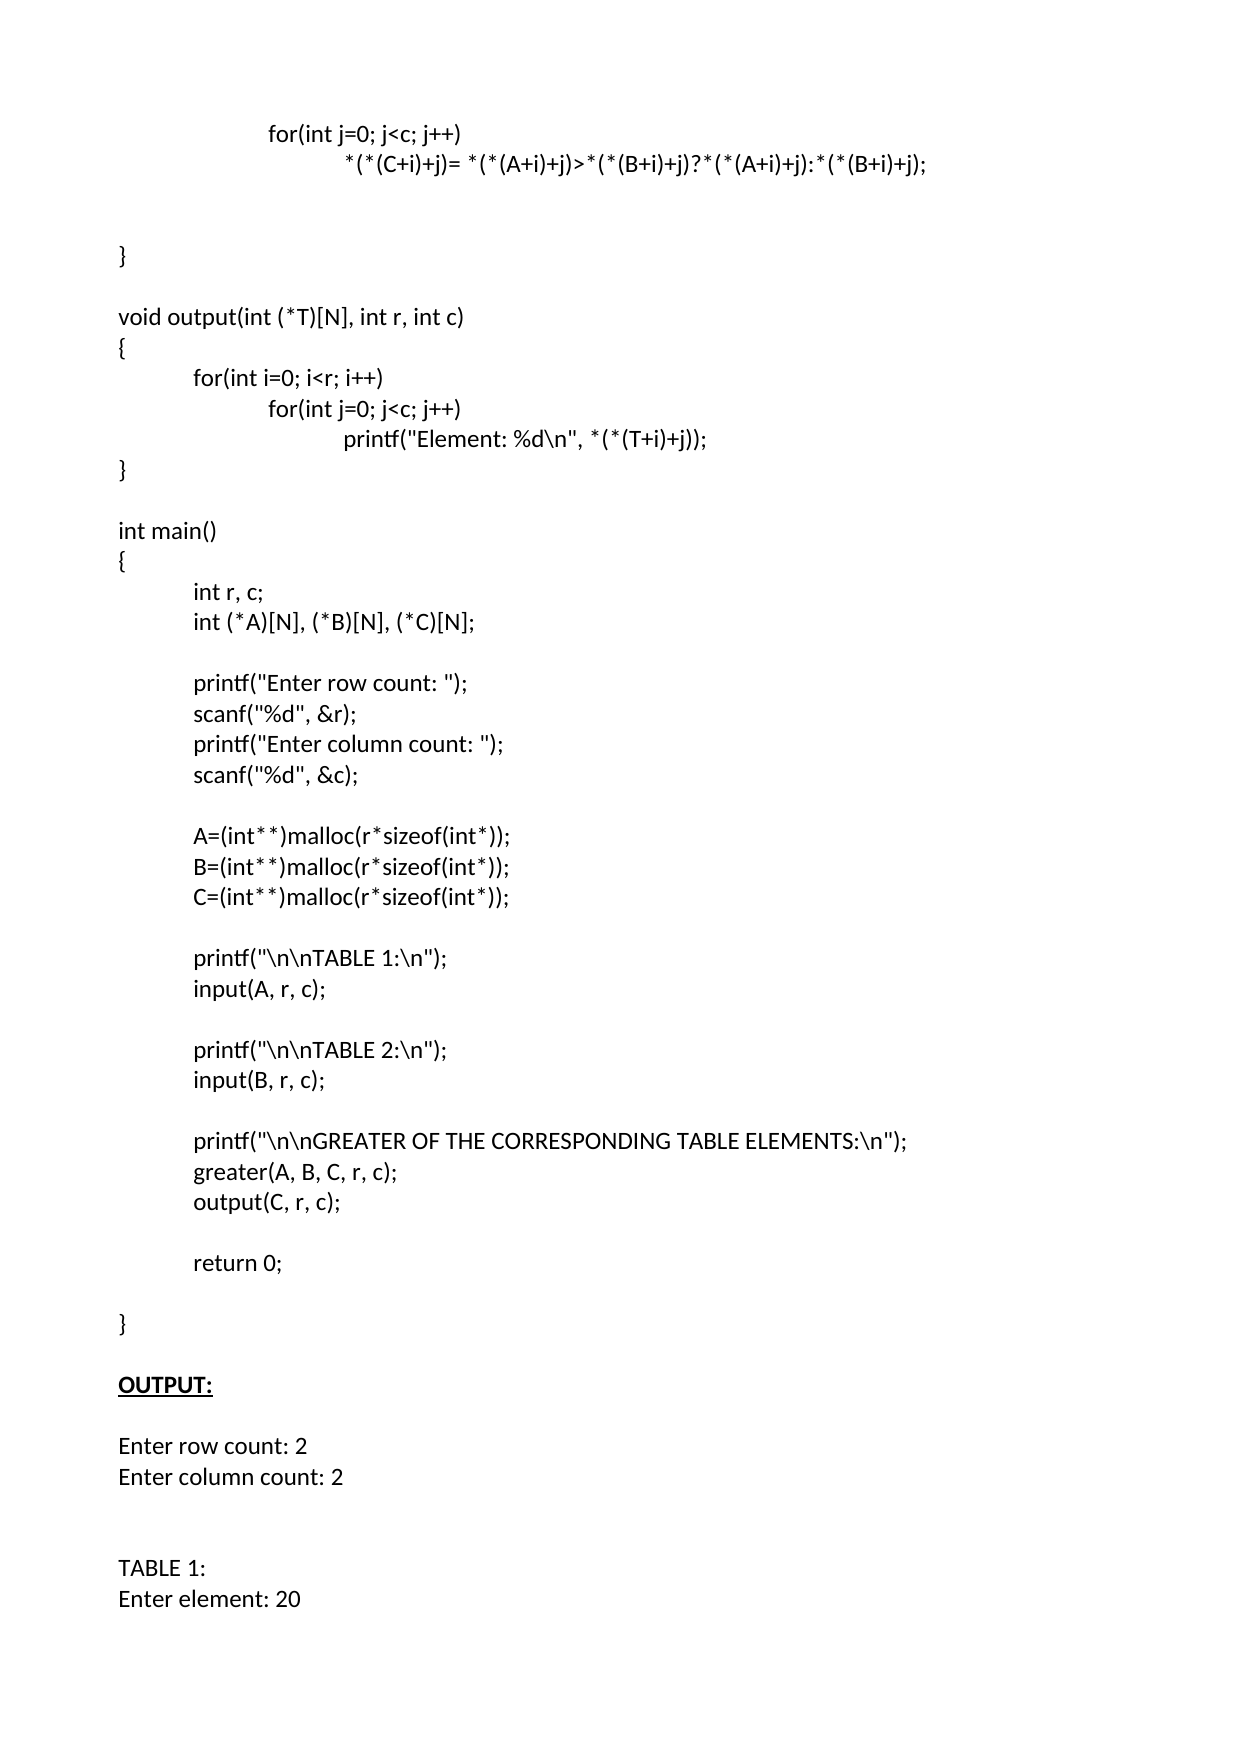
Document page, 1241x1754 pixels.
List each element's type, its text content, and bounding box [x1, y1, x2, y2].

text printf("\n\nTABLE 1:\n"); [118, 942, 1122, 973]
text Enter row count: 2 [118, 1431, 1122, 1461]
text printf("\n\nGREATER OF THE CORRESPONDING TABLE ELEMENTS:\n"); [118, 1125, 1122, 1156]
text printf("Element: %d\n", *(*(T+i)+j)); [118, 423, 1122, 454]
text { [118, 545, 1122, 576]
text scanf("%d", &r); [118, 698, 1122, 728]
text C=(int**)malloc(r*sizeof(int*)); [118, 881, 1122, 912]
text } [118, 240, 1122, 271]
text scanf("%d", &c); [118, 759, 1122, 789]
text TABLE 1: [118, 1553, 1122, 1583]
text A=(int**)malloc(r*sizeof(int*)); [118, 820, 1122, 851]
text greater(A, B, C, r, c); [118, 1156, 1122, 1186]
text input(B, r, c); [118, 1064, 1122, 1095]
text printf("Enter column count: "); [118, 728, 1122, 759]
text printf("Enter row count: "); [118, 667, 1122, 698]
text Enter element: 20 [118, 1583, 1122, 1614]
text input(A, r, c); [118, 973, 1122, 1003]
text } [118, 1308, 1122, 1339]
text OUTPUT: [118, 1369, 1122, 1400]
text int main() [118, 515, 1122, 545]
text for(int i=0; i<r; i++) [118, 362, 1122, 393]
text printf("\n\nTABLE 2:\n"); [118, 1034, 1122, 1064]
text for(int j=0; j<c; j++) [118, 118, 1122, 149]
text Enter column count: 2 [118, 1461, 1122, 1492]
text return 0; [118, 1247, 1122, 1278]
text B=(int**)malloc(r*sizeof(int*)); [118, 851, 1122, 881]
text output(C, r, c); [118, 1186, 1122, 1217]
text *(*(C+i)+j)= *(*(A+i)+j)>*(*(B+i)+j)?*(*(A+i)+j):*(*(B+i)+j); [118, 149, 1122, 179]
text { [118, 332, 1122, 362]
text int r, c; [118, 576, 1122, 606]
text } [118, 454, 1122, 484]
text void output(int (*T)[N], int r, int c) [118, 301, 1122, 332]
text for(int j=0; j<c; j++) [118, 393, 1122, 423]
text int (*A)[N], (*B)[N], (*C)[N]; [118, 606, 1122, 637]
